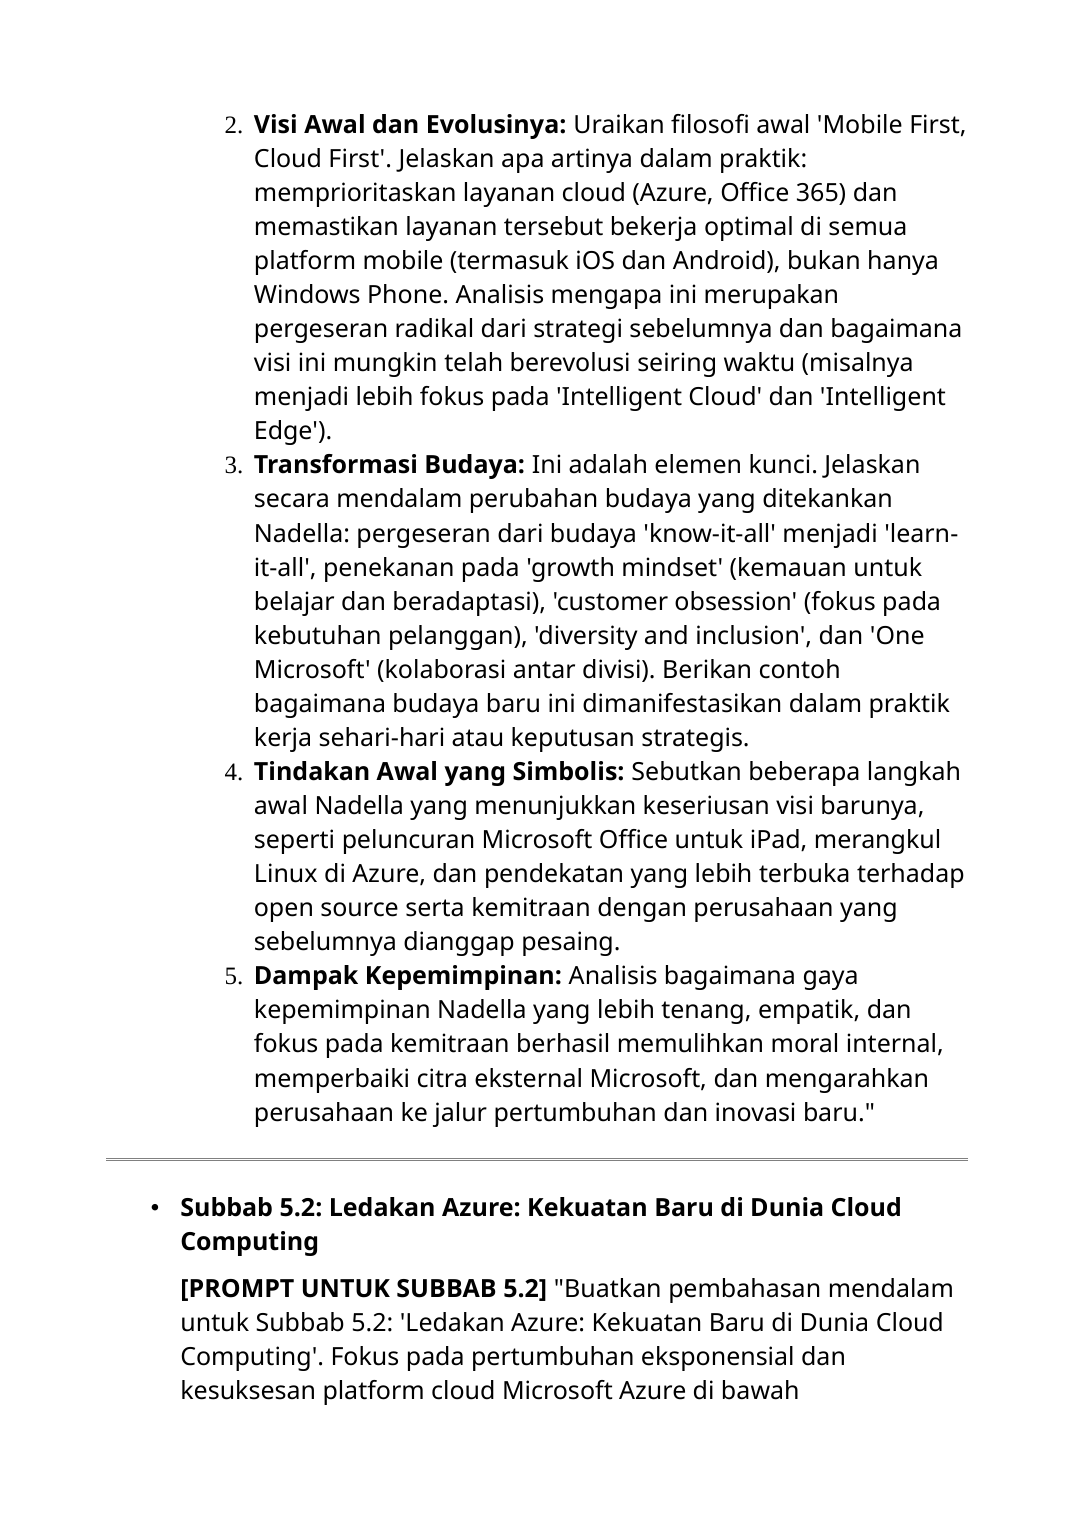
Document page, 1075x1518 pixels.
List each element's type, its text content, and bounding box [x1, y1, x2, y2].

list Visi Awal dan Evolusinya: Uraikan filosofi awal 'Mobile First, Cloud First'. Jelaskan apa artinya dalam praktik: memprioritaskan layanan cloud (Azure, Office 365) dan memastikan layanan tersebut bekerja optimal di semua platform mobile (termasuk iOS dan Android), bukan hanya Windows Phone. Analisis mengapa ini merupakan pergeseran radikal dari strategi sebelumnya dan bagaimana visi ini mungkin telah berevolusi seiring waktu (misalnya menjadi lebih fokus pada 'Intelligent Cloud' dan 'Intelligent Edge'). [224, 106, 968, 447]
list [PROMPT UNTUK SUBBAB 5.2] "Buatkan pembahasan mendalam untuk Subbab 5.2: 'Ledakan Azure: Kekuatan Baru di Dunia Cloud Computing'. Fokus pada pertumbuhan eksponensial dan kesuksesan platform cloud Microsoft Azure di bawah [151, 1270, 968, 1407]
list Subbab 5.2: Ledakan Azure: Kekuatan Baru di Dunia Cloud Computing [151, 1190, 968, 1258]
list Transformasi Budaya: Ini adalah elemen kunci. Jelaskan secara mendalam perubahan budaya yang ditekankan Nadella: pergeseran dari budaya 'know-it-all' menjadi 'learn-it-all', penekanan pada 'growth mindset' (kemauan untuk belajar dan beradaptasi), 'customer obsession' (fokus pada kebutuhan pelanggan), 'diversity and inclusion', dan 'One Microsoft' (kolaborasi antar divisi). Berikan contoh bagaimana budaya baru ini dimanifestasikan dalam praktik kerja sehari-hari atau keputusan strategis. [224, 447, 968, 754]
list Tindakan Awal yang Simbolis: Sebutkan beberapa langkah awal Nadella yang menunjukkan keseriusan visi barunya, seperti peluncuran Microsoft Office untuk iPad, merangkul Linux di Azure, dan pendekatan yang lebih terbuka terhadap open source serta kemitraan dengan perusahaan yang sebelumnya dianggap pesaing. [224, 754, 968, 958]
list Dampak Kepemimpinan: Analisis bagaimana gaya kepemimpinan Nadella yang lebih tenang, empatik, dan fokus pada kemitraan berhasil memulihkan moral internal, memperbaiki citra eksternal Microsoft, dan mengarahkan perusahaan ke jalur pertumbuhan dan inovasi baru." [224, 958, 968, 1128]
